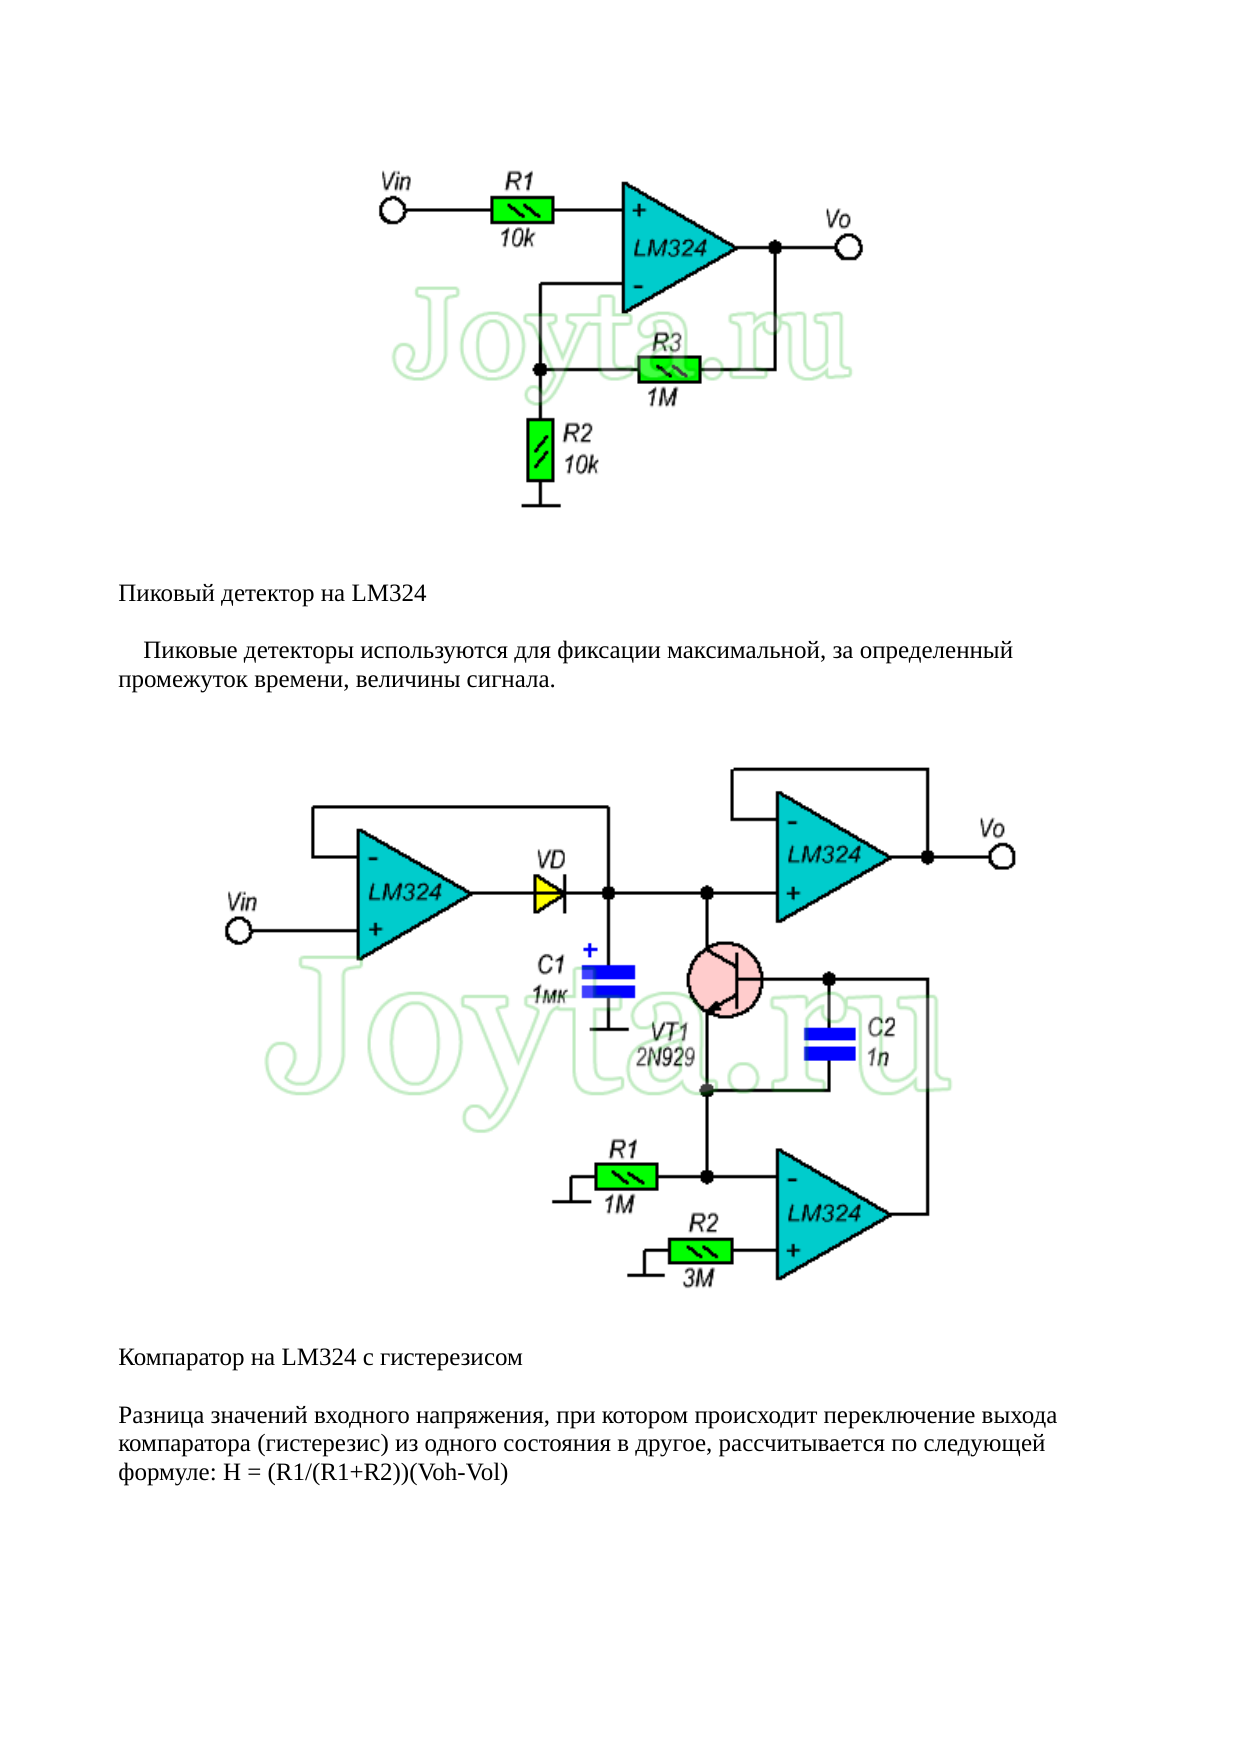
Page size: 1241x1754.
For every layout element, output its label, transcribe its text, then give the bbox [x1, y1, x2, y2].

picture [331, 118, 910, 556]
text Пиковый детектор на LM324 [118, 578, 1122, 607]
picture [177, 721, 1064, 1343]
text Пиковые детекторы используются для фиксации максимальной, за определенный промежуток времени, величины сигнала. [118, 636, 1122, 693]
text Компаратор на LM324 с гистерезисом [118, 722, 1122, 1371]
text Разница значений входного напряжения, при котором происходит переключение выхода компаратора (гистерезис) из одного состояния в другое, рассчитывается по следующей формуле: Н = (R1/(R1+R2))(Voh-Vol) [118, 1400, 1122, 1486]
